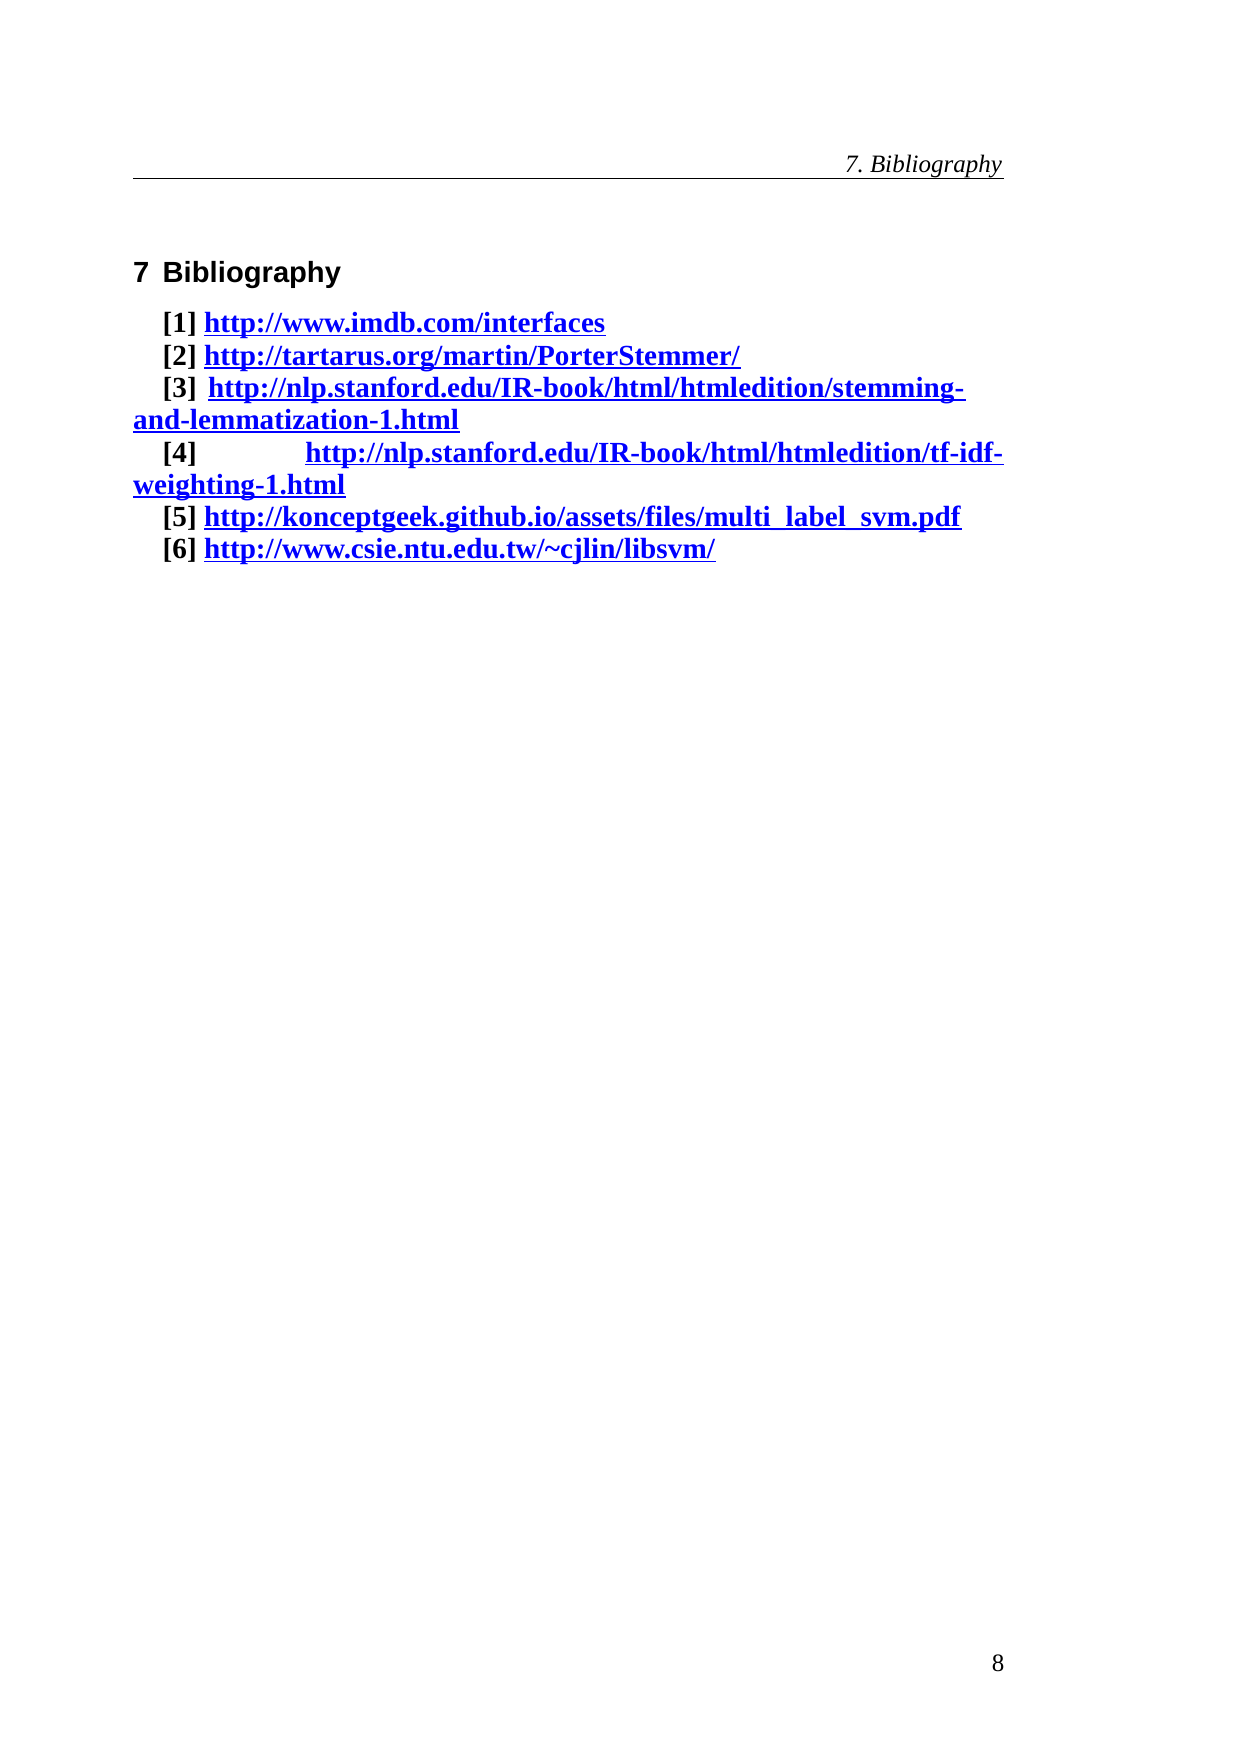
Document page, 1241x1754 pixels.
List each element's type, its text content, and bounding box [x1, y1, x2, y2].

subtitle Bibliography [133, 256, 1004, 288]
text [4] http://nlp.stanford.edu/IR-book/html/htmledition/tf-idf-weighting-1.html [133, 436, 1004, 501]
text [1] http://www.imdb.com/interfaces [133, 307, 1004, 339]
text [3] http://nlp.stanford.edu/IR-book/html/htmledition/stemming-and-lemmatization-1.html [133, 371, 1004, 436]
text [6] http://www.csie.ntu.edu.tw/~cjlin/libsvm/ [133, 533, 1004, 565]
text [5] http://konceptgeek.github.io/assets/files/multi_label_svm.pdf [133, 501, 1004, 533]
text [2] http://tartarus.org/martin/PorterStemmer/ [133, 339, 1004, 371]
